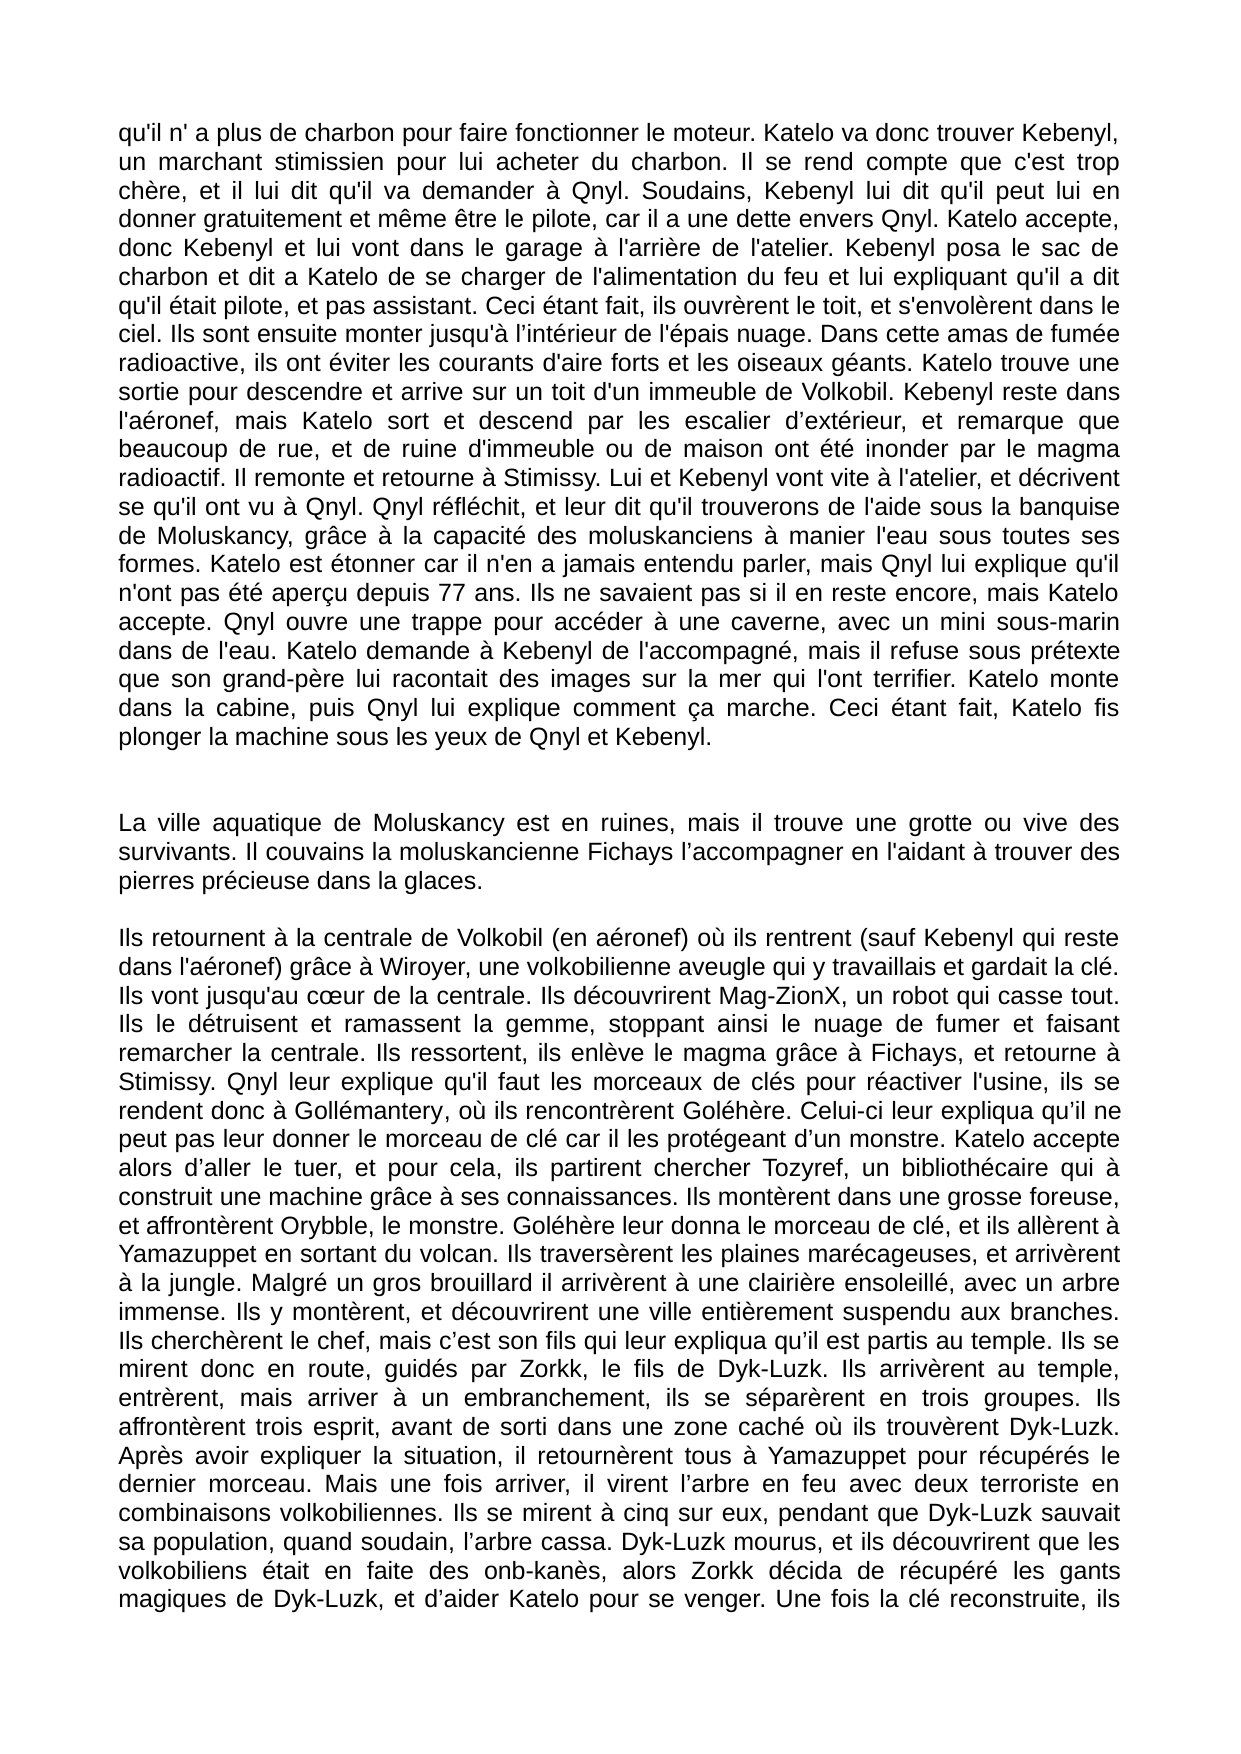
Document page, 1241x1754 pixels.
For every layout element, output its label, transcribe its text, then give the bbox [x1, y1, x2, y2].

text qu'il n' a plus de charbon pour faire fonctionner le moteur. Katelo va donc trouver Kebenyl, un marchant stimissien pour lui acheter du charbon. Il se rend compte que c'est trop chère, et il lui dit qu'il va demander à Qnyl. Soudains, Kebenyl lui dit qu'il peut lui en donner gratuitement et même être le pilote, car il a une dette envers Qnyl. Katelo accepte, donc Kebenyl et lui vont dans le garage à l'arrière de l'atelier. Kebenyl posa le sac de charbon et dit a Katelo de se charger de l'alimentation du feu et lui expliquant qu'il a dit qu'il était pilote, et pas assistant. Ceci étant fait, ils ouvrèrent le toit, et s'envolèrent dans le ciel. Ils sont ensuite monter jusqu'à l’intérieur de l'épais nuage. Dans cette amas de fumée radioactive, ils ont éviter les courants d'aire forts et les oiseaux géants. Katelo trouve une sortie pour descendre et arrive sur un toit d'un immeuble de Volkobil. Kebenyl reste dans l'aéronef, mais Katelo sort et descend par les escalier d’extérieur, et remarque que beaucoup de rue, et de ruine d'immeuble ou de maison ont été inonder par le magma radioactif. Il remonte et retourne à Stimissy. Lui et Kebenyl vont vite à l'atelier, et décrivent se qu'il ont vu à Qnyl. Qnyl réfléchit, et leur dit qu'il trouverons de l'aide sous la banquise de Moluskancy, grâce à la capacité des moluskanciens à manier l'eau sous toutes ses formes. Katelo est étonner car il n'en a jamais entendu parler, mais Qnyl lui explique qu'il n'ont pas été aperçu depuis 77 ans. Ils ne savaient pas si il en reste encore, mais Katelo accepte. Qnyl ouvre une trappe pour accéder à une caverne, avec un mini sous-marin dans de l'eau. Katelo demande à Kebenyl de l'accompagné, mais il refuse sous prétexte que son grand-père lui racontait des images sur la mer qui l'ont terrifier. Katelo monte dans la cabine, puis Qnyl lui explique comment ça marche. Ceci étant fait, Katelo fis plonger la machine sous les yeux de Qnyl et Kebenyl. [118, 118, 1122, 751]
text Ils retournent à la centrale de Volkobil (en aéronef) où ils rentrent (sauf Kebenyl qui reste dans l'aéronef) grâce à Wiroyer, une volkobilienne aveugle qui y travaillais et gardait la clé. Ils vont jusqu'au cœur de la centrale. Ils découvrirent Mag-ZionX, un robot qui casse tout. Ils le détruisent et ramassent la gemme, stoppant ainsi le nuage de fumer et faisant remarcher la centrale. Ils ressortent, ils enlève le magma grâce à Fichays, et retourne à Stimissy. Qnyl leur explique qu'il faut les morceaux de clés pour réactiver l'usine, ils se rendent donc à Gollémantery, où ils rencontrèrent Goléhère. Celui-ci leur expliqua qu’il ne peut pas leur donner le morceau de clé car il les protégeant d’un monstre. Katelo accepte alors d’aller le tuer, et pour cela, ils partirent chercher Tozyref, un bibliothécaire qui à construit une machine grâce à ses connaissances. Ils montèrent dans une grosse foreuse, et affrontèrent Orybble, le monstre. Goléhère leur donna le morceau de clé, et ils allèrent à Yamazuppet en sortant du volcan. Ils traversèrent les plaines marécageuses, et arrivèrent à la jungle. Malgré un gros brouillard il arrivèrent à une clairière ensoleillé, avec un arbre immense. Ils y montèrent, et découvrirent une ville entièrement suspendu aux branches. Ils cherchèrent le chef, mais c’est son fils qui leur expliqua qu’il est partis au temple. Ils se mirent donc en route, guidés par Zorkk, le fils de Dyk-Luzk. Ils arrivèrent au temple, entrèrent, mais arriver à un embranchement, ils se séparèrent en trois groupes. Ils affrontèrent trois esprit, avant de sorti dans une zone caché où ils trouvèrent Dyk-Luzk. Après avoir expliquer la situation, il retournèrent tous à Yamazuppet pour récupérés le dernier morceau. Mais une fois arriver, il virent l’arbre en feu avec deux terroriste en combinaisons volkobiliennes. Ils se mirent à cinq sur eux, pendant que Dyk-Luzk sauvait sa population, quand soudain, l’arbre cassa. Dyk-Luzk mourus, et ils découvrirent que les volkobiliens était en faite des onb-kanès, alors Zorkk décida de récupéré les gants magiques de Dyk-Luzk, et d’aider Katelo pour se venger. Une fois la clé reconstruite, ils [118, 923, 1122, 1613]
text La ville aquatique de Moluskancy est en ruines, mais il trouve une grotte ou vive des survivants. Il couvains la moluskancienne Fichays l’accompagner en l'aidant à trouver des pierres précieuse dans la glaces. [118, 808, 1122, 894]
